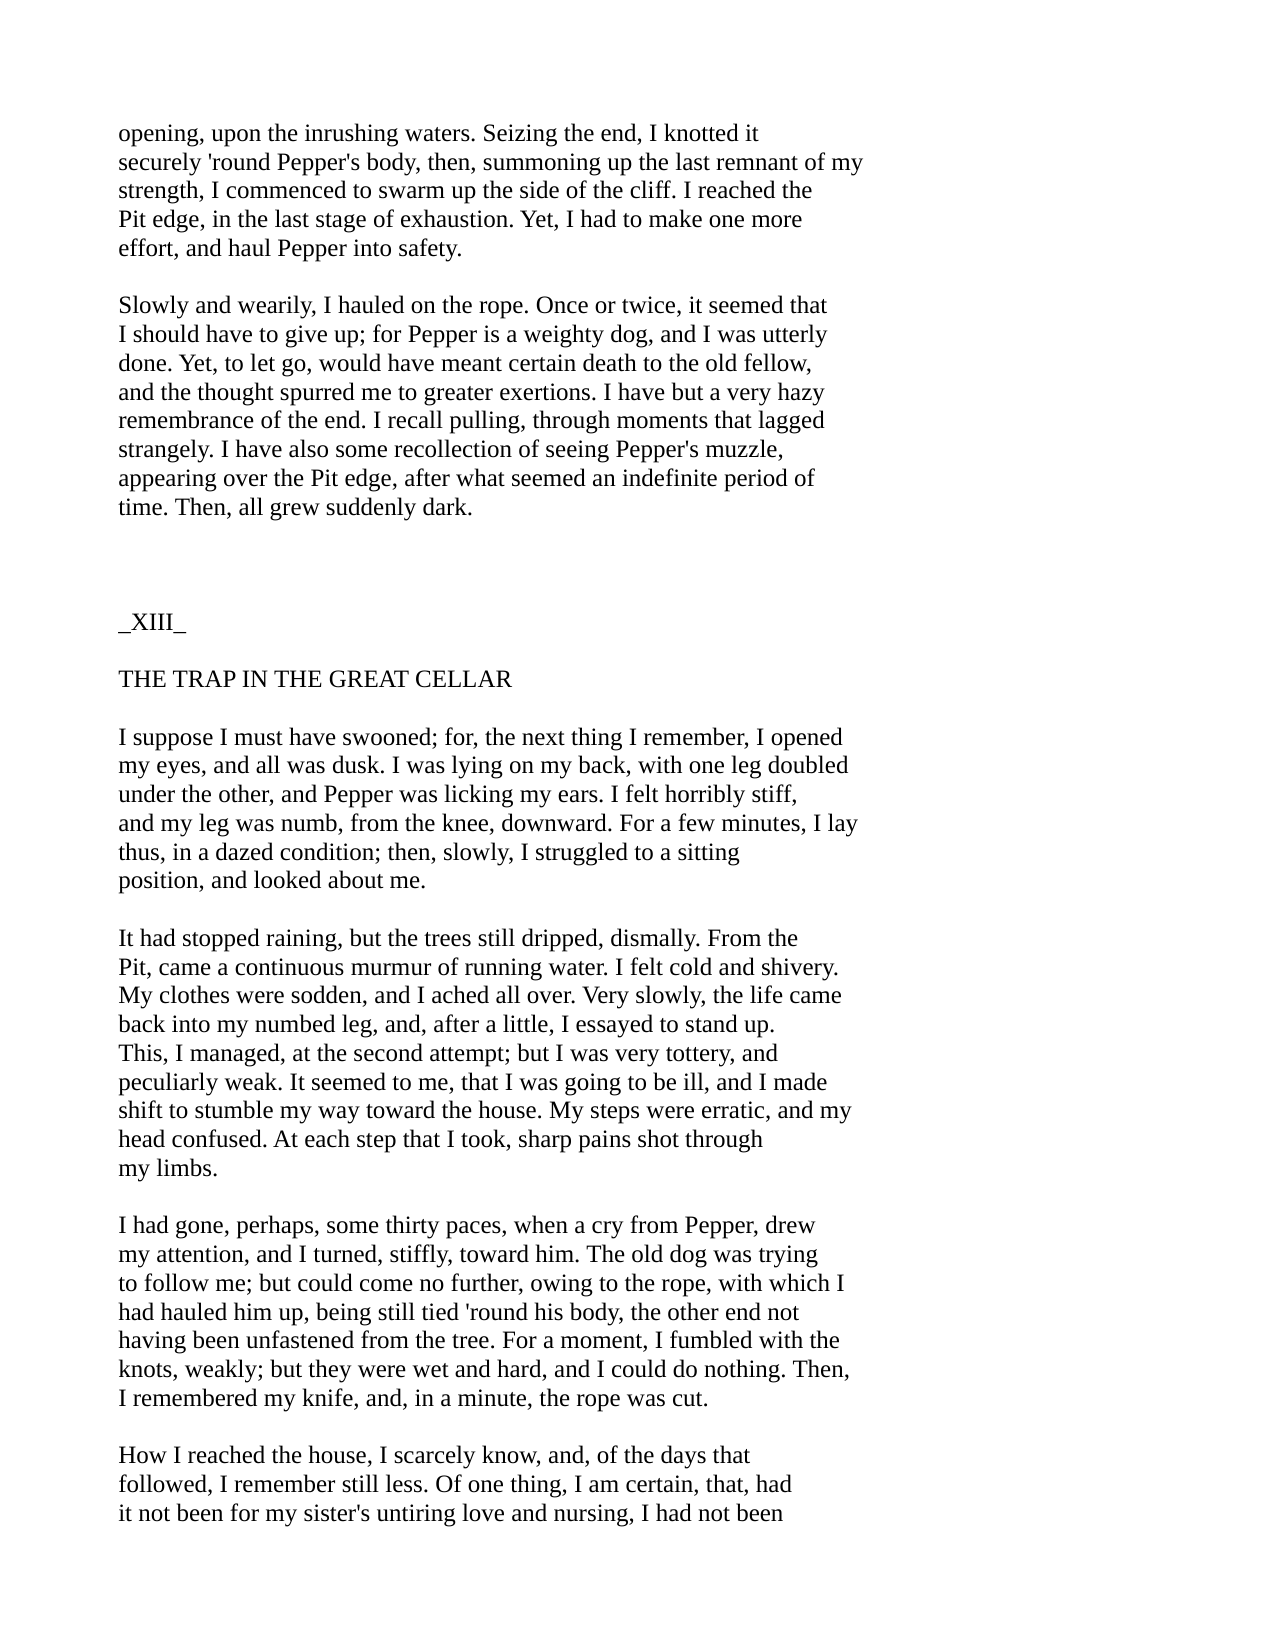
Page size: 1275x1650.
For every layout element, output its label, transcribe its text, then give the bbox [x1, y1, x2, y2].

text THE TRAP IN THE GREAT CELLAR [118, 664, 1157, 693]
text _XIII_ [118, 607, 1157, 636]
text head confused. At each step that I took, sharp pains shot through [118, 1124, 1157, 1153]
text Pit edge, in the last stage of exhaustion. Yet, I had to make one more [118, 204, 1157, 233]
text my eyes, and all was dusk. I was lying on my back, with one leg doubled [118, 751, 1157, 779]
text and the thought spurred me to greater exertions. I have but a very hazy [118, 377, 1157, 406]
text This, I managed, at the second attempt; but I was very tottery, and [118, 1038, 1157, 1067]
text My clothes were sodden, and I ached all over. Very slowly, the life came [118, 981, 1157, 1009]
text and my leg was numb, from the knee, downward. For a few minutes, I lay [118, 808, 1157, 837]
text I should have to give up; for Pepper is a weighty dog, and I was utterly [118, 319, 1157, 348]
text position, and looked about me. [118, 866, 1157, 894]
text had hauled him up, being still tied 'round his body, the other end not [118, 1297, 1157, 1326]
text It had stopped raining, but the trees still dripped, dismally. From the [118, 923, 1157, 952]
text How I reached the house, I scarcely know, and, of the days that [118, 1441, 1157, 1469]
text to follow me; but could come no further, owing to the rope, with which I [118, 1268, 1157, 1297]
text knots, weakly; but they were wet and hard, and I could do nothing. Then, [118, 1354, 1157, 1383]
text appearing over the Pit edge, after what seemed an indefinite period of [118, 463, 1157, 492]
text I had gone, perhaps, some thirty paces, when a cry from Pepper, drew [118, 1211, 1157, 1239]
text my limbs. [118, 1153, 1157, 1182]
text strength, I commenced to swarm up the side of the cliff. I reached the [118, 176, 1157, 204]
text Pit, came a continuous murmur of running water. I felt cold and shivery. [118, 952, 1157, 981]
text securely 'round Pepper's body, then, summoning up the last remnant of my [118, 147, 1157, 176]
text followed, I remember still less. Of one thing, I am certain, that, had [118, 1469, 1157, 1498]
text having been unfastened from the tree. For a moment, I fumbled with the [118, 1326, 1157, 1354]
text my attention, and I turned, stiffly, toward him. The old dog was trying [118, 1239, 1157, 1268]
text effort, and haul Pepper into safety. [118, 233, 1157, 262]
text remembrance of the end. I recall pulling, through moments that lagged [118, 406, 1157, 434]
text under the other, and Pepper was licking my ears. I felt horribly stiff, [118, 779, 1157, 808]
text done. Yet, to let go, would have meant certain death to the old fellow, [118, 348, 1157, 377]
text time. Then, all grew suddenly dark. [118, 492, 1157, 521]
text it not been for my sister's untiring love and nursing, I had not been [118, 1498, 1157, 1527]
text opening, upon the inrushing waters. Seizing the end, I knotted it [118, 118, 1157, 147]
text Slowly and wearily, I hauled on the rope. Once or twice, it seemed that [118, 291, 1157, 319]
text I remembered my knife, and, in a minute, the rope was cut. [118, 1383, 1157, 1412]
text shift to stumble my way toward the house. My steps were erratic, and my [118, 1096, 1157, 1124]
text strangely. I have also some recollection of seeing Pepper's muzzle, [118, 434, 1157, 463]
text I suppose I must have swooned; for, the next thing I remember, I opened [118, 722, 1157, 751]
text thus, in a dazed condition; then, slowly, I struggled to a sitting [118, 837, 1157, 866]
text peculiarly weak. It seemed to me, that I was going to be ill, and I made [118, 1067, 1157, 1096]
text back into my numbed leg, and, after a little, I essayed to stand up. [118, 1009, 1157, 1038]
